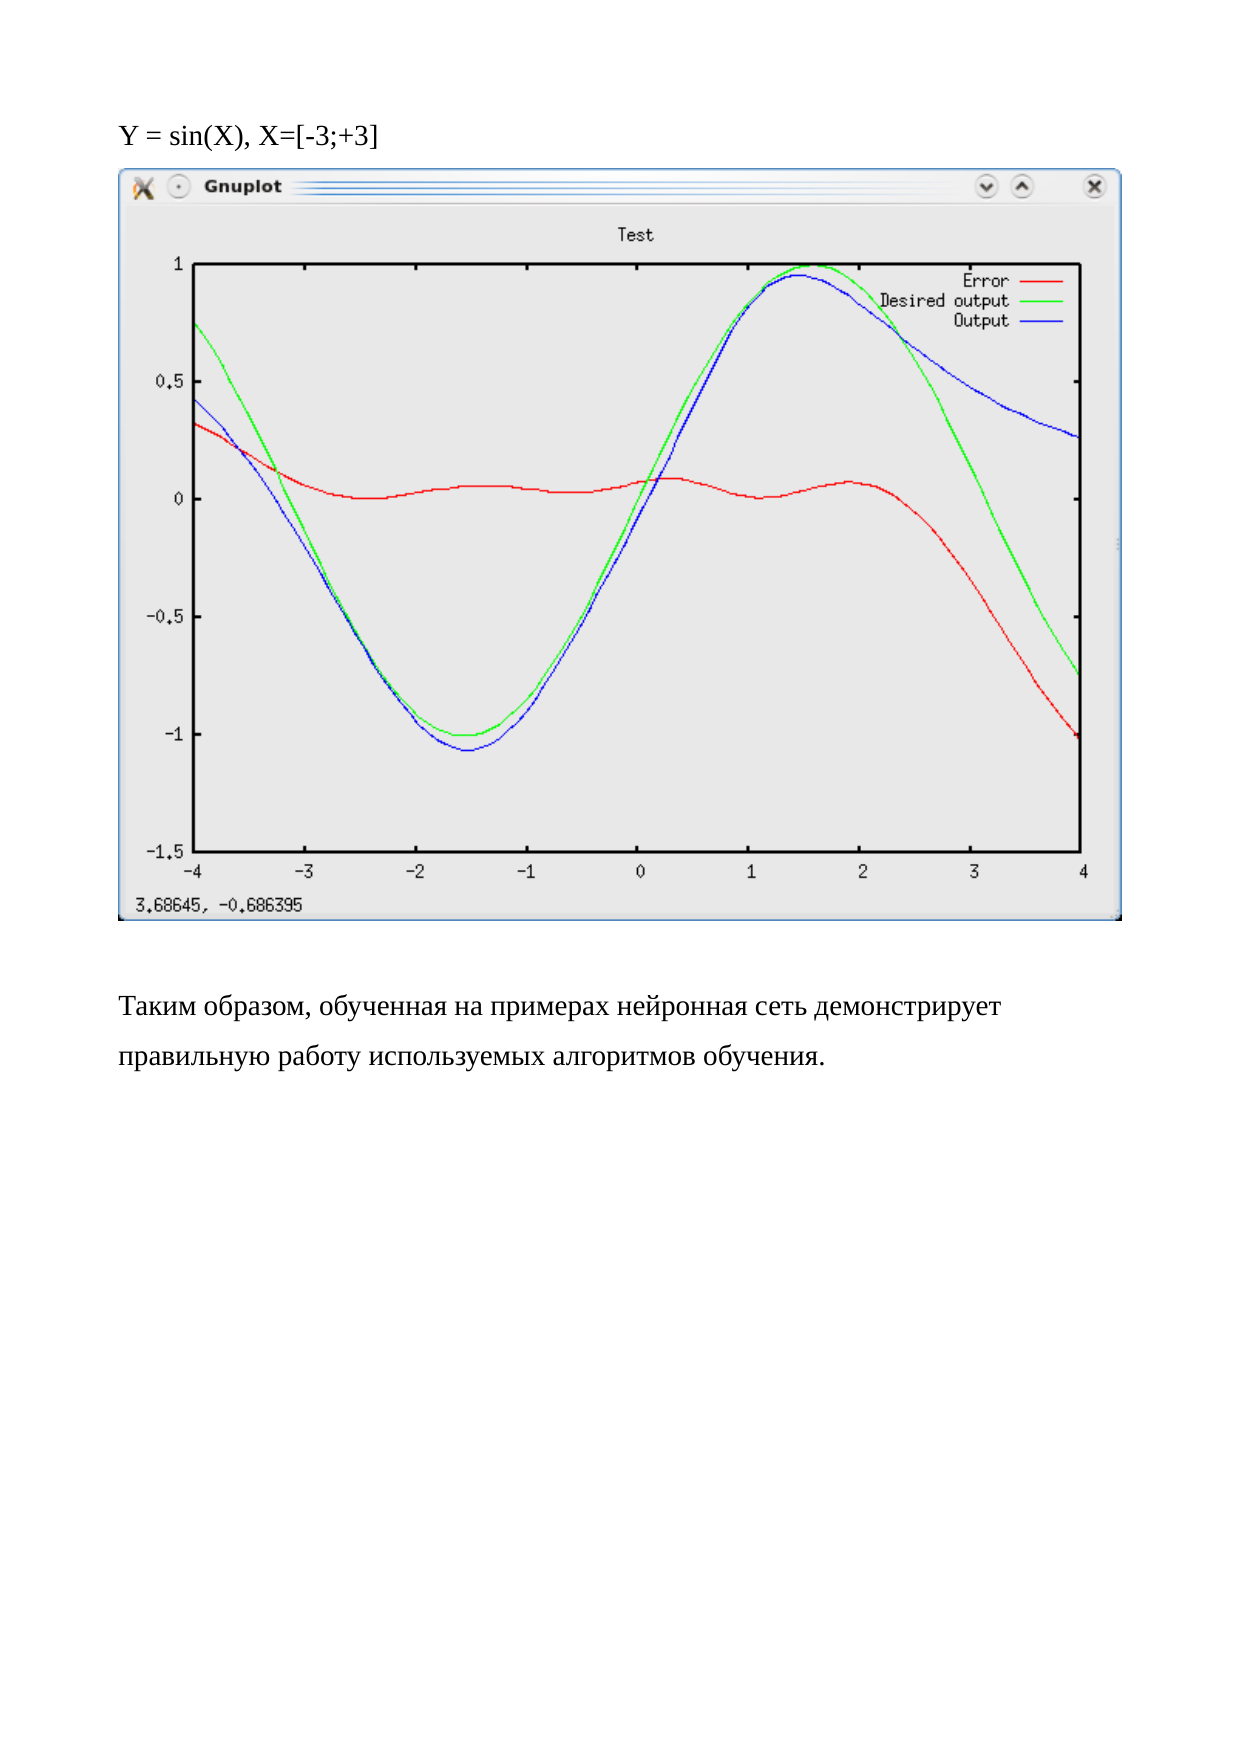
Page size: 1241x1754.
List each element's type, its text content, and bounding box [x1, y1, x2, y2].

text Таким образом, обученная на примерах нейронная сеть демонстрирует правильную работу используемых алгоритмов обучения. [118, 988, 1122, 1072]
text Y = sin(X), X=[-3;+3] [118, 118, 1122, 152]
picture [118, 168, 1122, 921]
